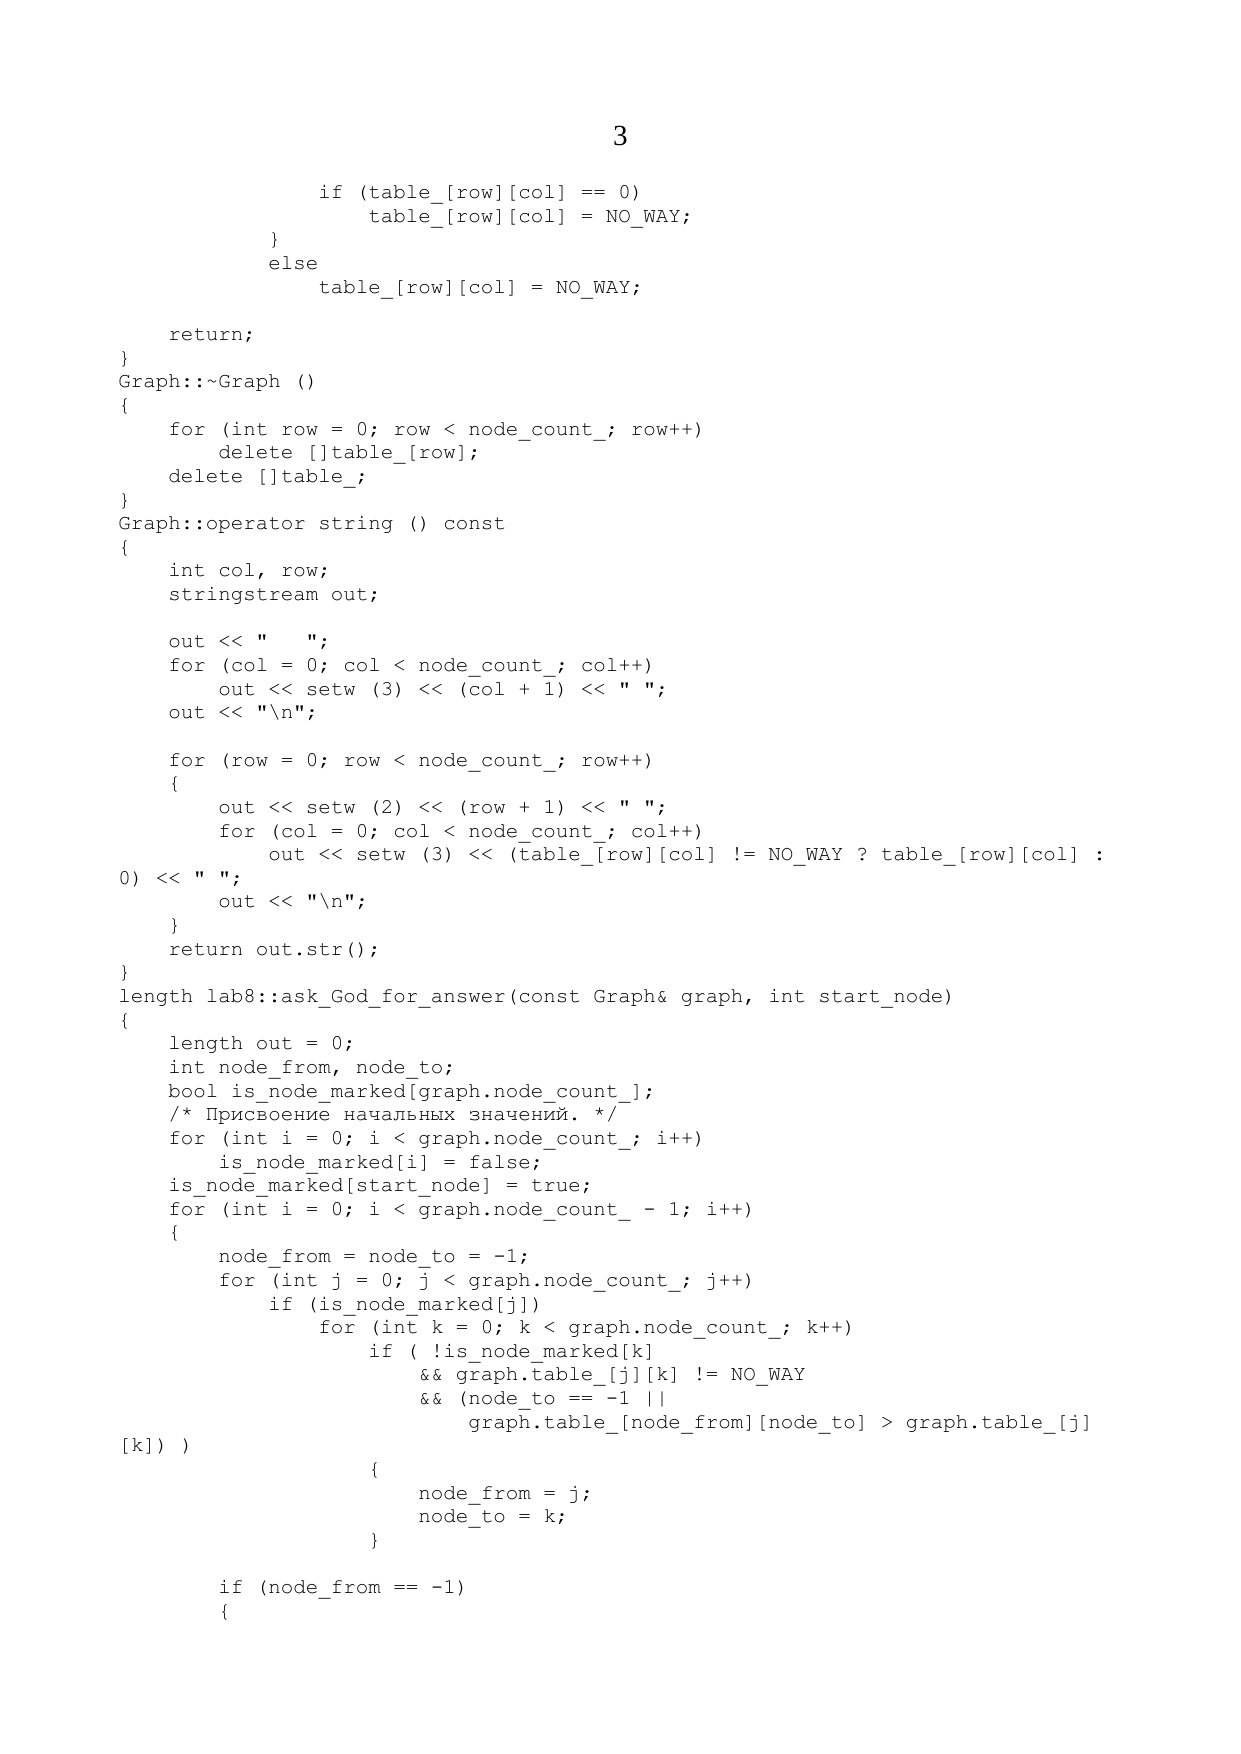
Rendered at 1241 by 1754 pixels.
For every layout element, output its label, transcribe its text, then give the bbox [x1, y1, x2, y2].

text else [118, 252, 1122, 276]
text return; [118, 323, 1122, 347]
text length lab8::ask_God_for_answer(const Graph& graph, int start_node) [118, 985, 1122, 1009]
text out << " "; [118, 630, 1122, 654]
text for (int row = 0; row < node_count_; row++) [118, 418, 1122, 441]
text node_to = k; [118, 1505, 1122, 1529]
text /* Присвоение начальных значений. */ [118, 1103, 1122, 1127]
text for (int j = 0; j < graph.node_count_; j++) [118, 1269, 1122, 1292]
text for (col = 0; col < node_count_; col++) [118, 654, 1122, 678]
text for (col = 0; col < node_count_; col++) [118, 819, 1122, 843]
text node_from = j; [118, 1482, 1122, 1505]
text table_[row][col] = NO_WAY; [118, 276, 1122, 299]
text { [118, 1009, 1122, 1032]
text int node_from, node_to; [118, 1056, 1122, 1080]
text { [118, 1458, 1122, 1482]
text stringstream out; [118, 583, 1122, 607]
text out << setw (3) << (table_[row][col] != NO_WAY ? table_[row][col] : 0) << " "; [118, 843, 1122, 891]
text graph.table_[node_from][node_to] > graph.table_[j][k]) ) [118, 1411, 1122, 1458]
text for (row = 0; row < node_count_; row++) [118, 749, 1122, 772]
text return out.str(); [118, 938, 1122, 961]
text bool is_node_marked[graph.node_count_]; [118, 1080, 1122, 1103]
text out << setw (2) << (row + 1) << " "; [118, 796, 1122, 819]
text if (node_from == -1) [118, 1576, 1122, 1600]
text length out = 0; [118, 1032, 1122, 1056]
text int col, row; [118, 559, 1122, 583]
text } [118, 961, 1122, 985]
text { [118, 536, 1122, 559]
text if (table_[row][col] == 0) [118, 181, 1122, 205]
text Graph::operator string () const [118, 512, 1122, 536]
text if (is_node_marked[j]) [118, 1292, 1122, 1316]
text if ( !is_node_marked[k] [118, 1340, 1122, 1363]
text } [118, 914, 1122, 938]
text out << "\n"; [118, 701, 1122, 725]
text is_node_marked[i] = false; [118, 1151, 1122, 1174]
text { [118, 1222, 1122, 1245]
text Graph::~Graph () [118, 370, 1122, 394]
text && graph.table_[j][k] != NO_WAY [118, 1363, 1122, 1387]
text } [118, 228, 1122, 252]
text { [118, 772, 1122, 796]
text out << setw (3) << (col + 1) << " "; [118, 678, 1122, 701]
text delete []table_[row]; [118, 441, 1122, 465]
text { [118, 1600, 1122, 1623]
text && (node_to == -1 || [118, 1387, 1122, 1411]
text is_node_marked[start_node] = true; [118, 1174, 1122, 1198]
text node_from = node_to = -1; [118, 1245, 1122, 1269]
text } [118, 1529, 1122, 1553]
text } [118, 488, 1122, 512]
text out << "\n"; [118, 891, 1122, 914]
text for (int k = 0; k < graph.node_count_; k++) [118, 1316, 1122, 1340]
text table_[row][col] = NO_WAY; [118, 205, 1122, 228]
text { [118, 394, 1122, 418]
text for (int i = 0; i < graph.node_count_; i++) [118, 1127, 1122, 1151]
text for (int i = 0; i < graph.node_count_ - 1; i++) [118, 1198, 1122, 1222]
text delete []table_; [118, 465, 1122, 488]
text } [118, 347, 1122, 370]
